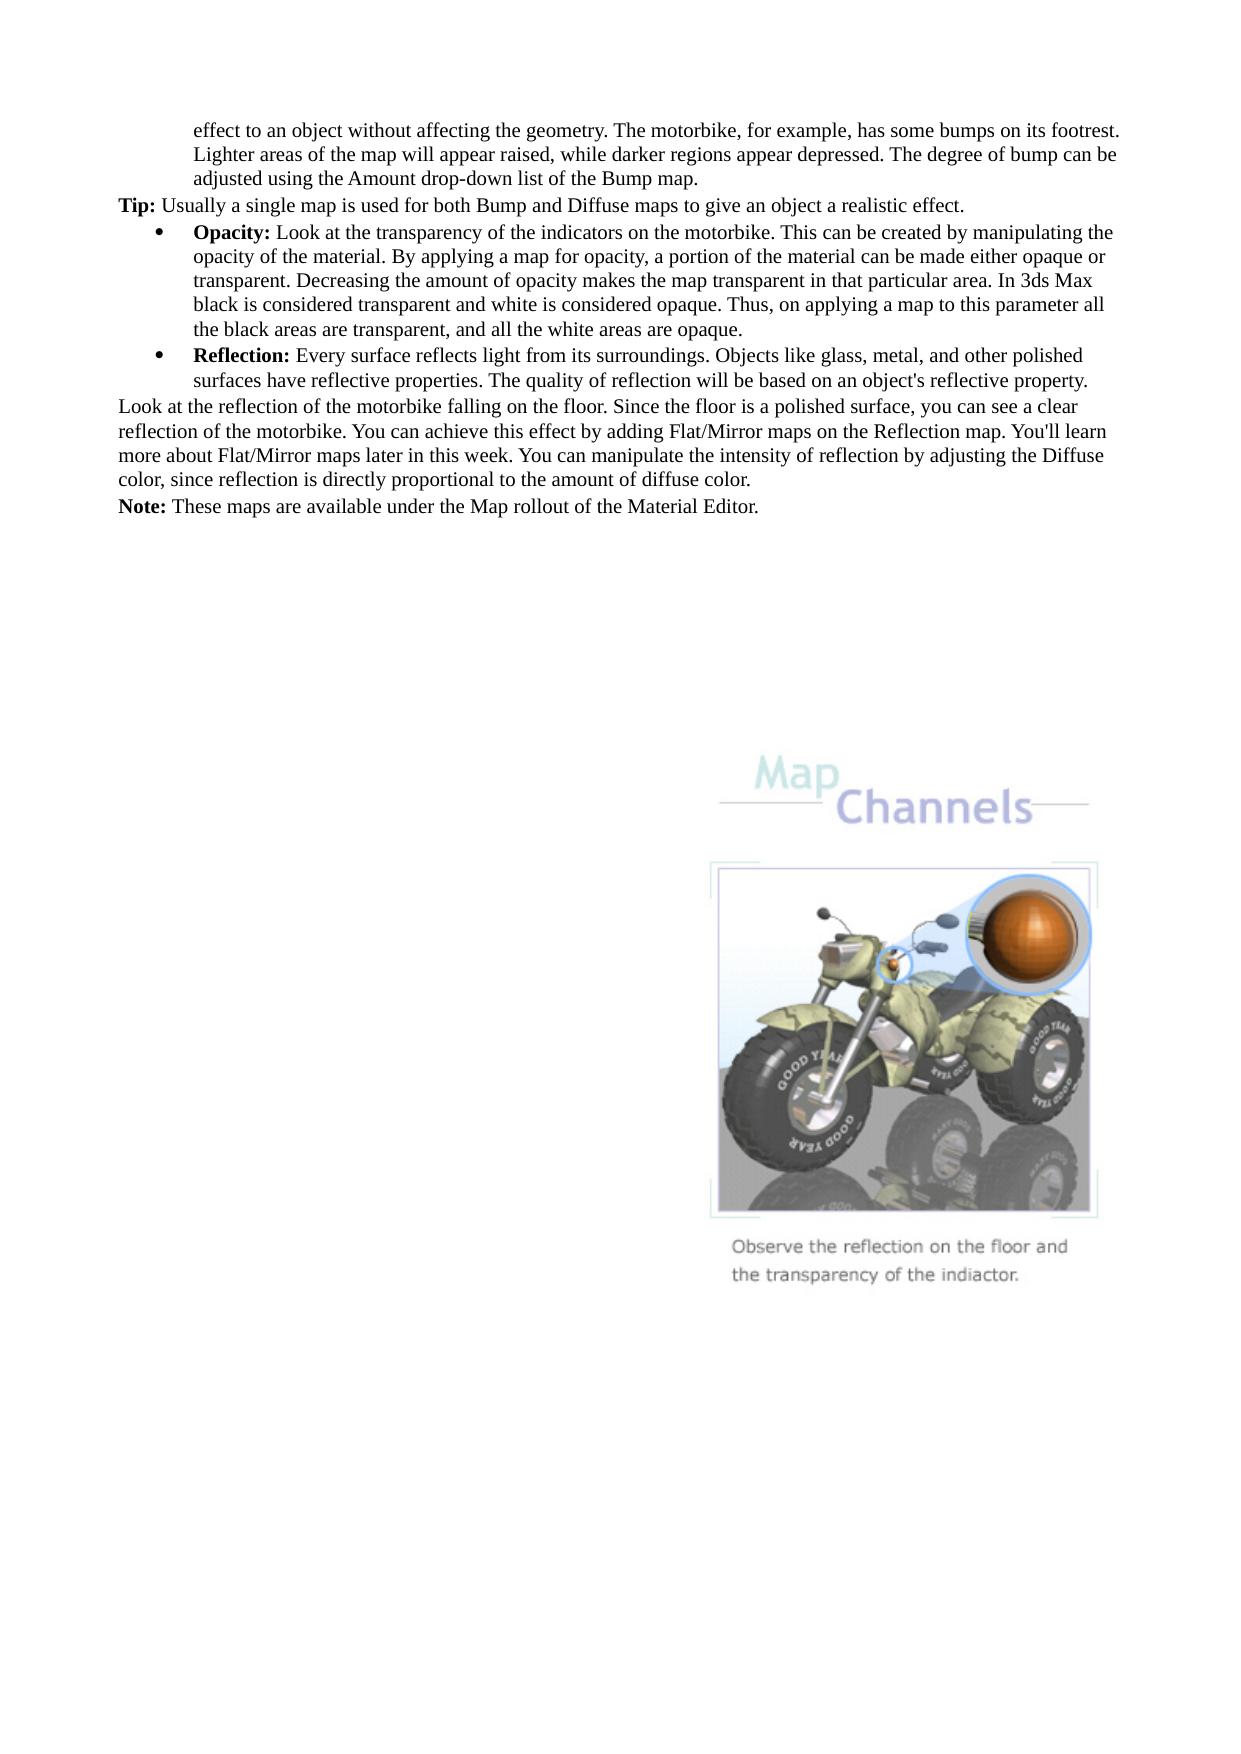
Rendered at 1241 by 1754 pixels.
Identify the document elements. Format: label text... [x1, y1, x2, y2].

list Reflection: Every surface reflects light from its surroundings. Objects like glass, metal, and other polished surfaces have reflective properties. The quality of reflection will be based on an object's reflective property. [156, 343, 1122, 392]
picture [704, 746, 1108, 1303]
text Note: These maps are available under the Map rollout of the Material Editor. [118, 494, 1122, 518]
list effect to an object without affecting the geometry. The motorbike, for example, has some bumps on its footrest. Lighter areas of the map will appear raised, while darker regions appear depressed. The degree of bump can be adjusted using the Amount drop-down list of the Bump map. [156, 118, 1122, 190]
text Tip: Usually a single map is used for both Bump and Diffuse maps to give an object a realistic effect. [118, 193, 1122, 217]
list Opacity: Look at the transparency of the indicators on the motorbike. This can be created by manipulating the opacity of the material. By applying a map for opacity, a portion of the material can be made either opaque or transparent. Decreasing the amount of opacity makes the map transparent in that particular area. In 3ds Max black is considered transparent and white is considered opaque. Thus, on applying a map to this parameter all the black areas are transparent, and all the white areas are opaque. [156, 220, 1122, 341]
text Look at the reflection of the motorbike falling on the floor. Since the floor is a polished surface, you can see a clear reflection of the motorbike. You can achieve this effect by adding Flat/Mirror maps on the Reflection map. You'll learn more about Flat/Mirror maps later in this week. You can manipulate the intensity of reflection by adjusting the Diffuse color, since reflection is directly proportional to the amount of diffuse color. [118, 394, 1122, 491]
